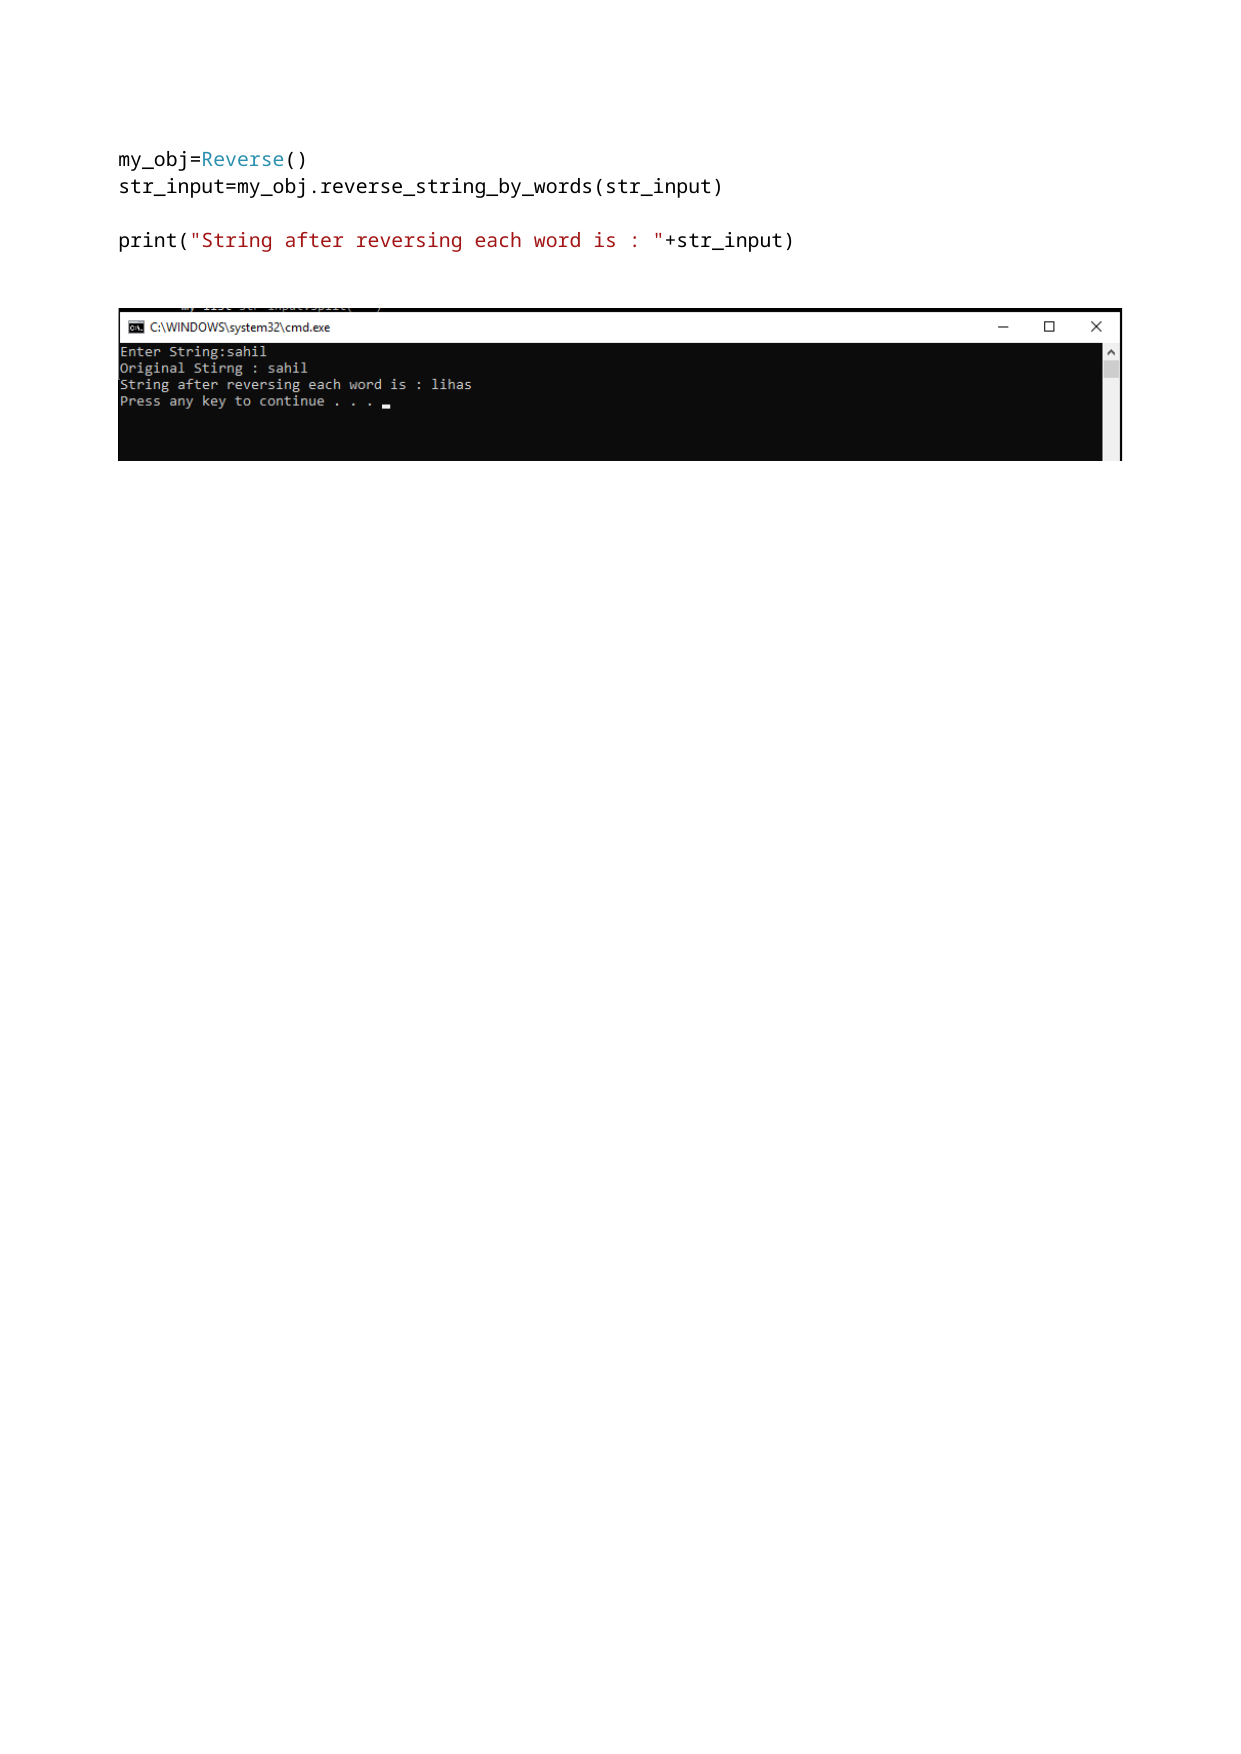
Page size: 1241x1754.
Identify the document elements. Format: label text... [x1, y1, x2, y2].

text print("String after reversing each word is : "+str_input) [118, 226, 1122, 253]
text str_input=my_obj.reverse_string_by_words(str_input) [118, 172, 1122, 199]
text my_obj=Reverse() [118, 145, 1122, 172]
